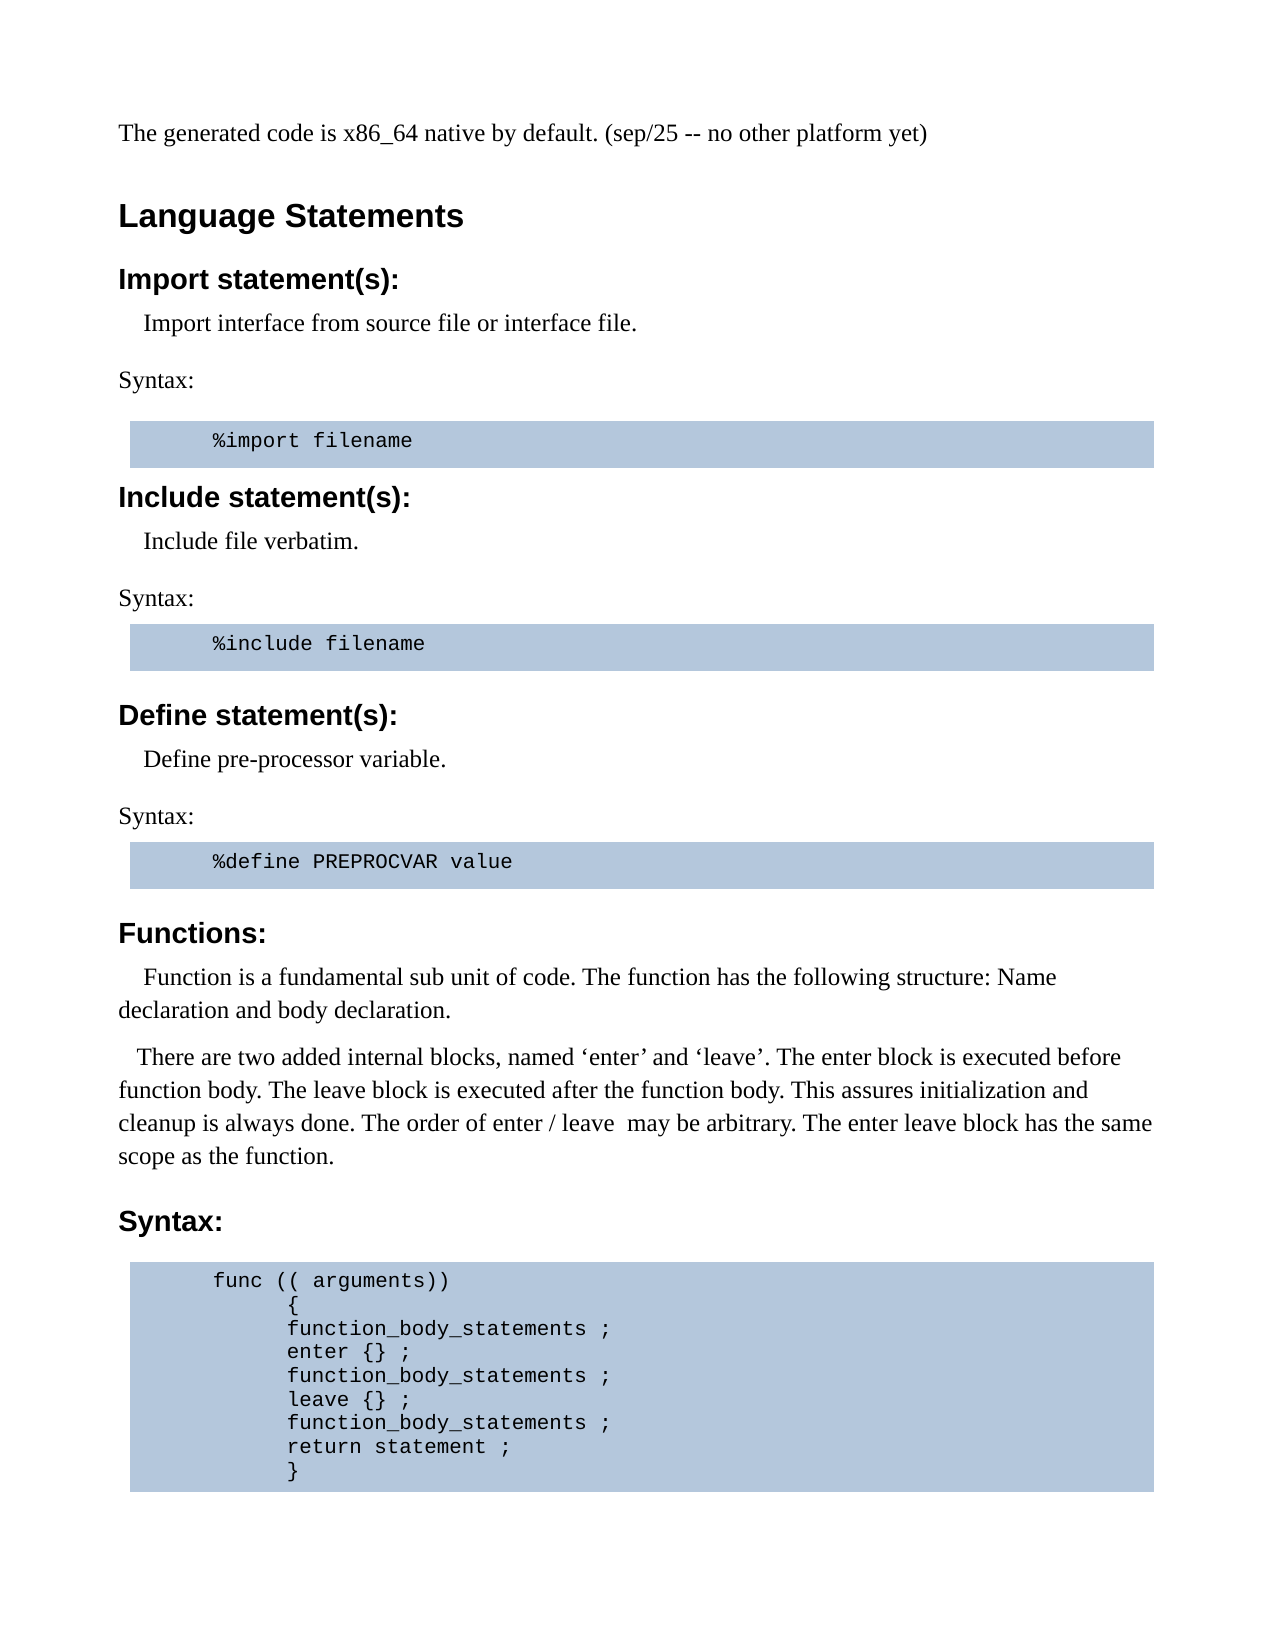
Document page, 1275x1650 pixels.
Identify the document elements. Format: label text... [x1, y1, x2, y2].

subtitle Include statement(s): [118, 409, 1157, 513]
subtitle Functions: [118, 916, 1157, 949]
subtitle Syntax: [118, 1204, 1157, 1237]
text enter {} ; [139, 1341, 1146, 1365]
subtitle Language Statements [118, 196, 1157, 235]
text The generated code is x86_64 native by default. (sep/25 -- no other platform yet) [118, 118, 1157, 147]
text { [139, 1294, 1146, 1318]
text return statement ; [139, 1436, 1146, 1459]
text leave {} ; [139, 1389, 1146, 1412]
text Define pre-processor variable. [118, 744, 1157, 773]
text Include file verbatim. [118, 526, 1157, 555]
text Function is a fundamental sub unit of code. The function has the following structure: Name declaration and body declaration. [118, 962, 1157, 1023]
subtitle Import statement(s): [118, 262, 1157, 296]
subtitle Define statement(s): [118, 698, 1157, 731]
text func (( arguments)) [139, 1270, 1146, 1294]
text Syntax: [118, 583, 1157, 612]
text Syntax: [118, 801, 1157, 830]
text Syntax: [118, 366, 1157, 394]
text Import interface from source file or interface file. [118, 308, 1157, 337]
text } [139, 1459, 1146, 1483]
text %define PREPROCVAR value [139, 851, 1146, 874]
text function_body_statements ; [139, 1365, 1146, 1389]
text There are two added internal blocks, named ‘enter’ and ‘leave’. The enter block is executed before function body. The leave block is executed after the function body. This assures initialization and cleanup is always done. The order of enter / leave may be arbitrary. The enter leave block has the same scope as the function. [118, 1042, 1157, 1170]
text function_body_statements ; [139, 1412, 1146, 1436]
text %include filename [139, 633, 1146, 657]
text function_body_statements ; [139, 1318, 1146, 1341]
text %import filename [139, 429, 1146, 453]
